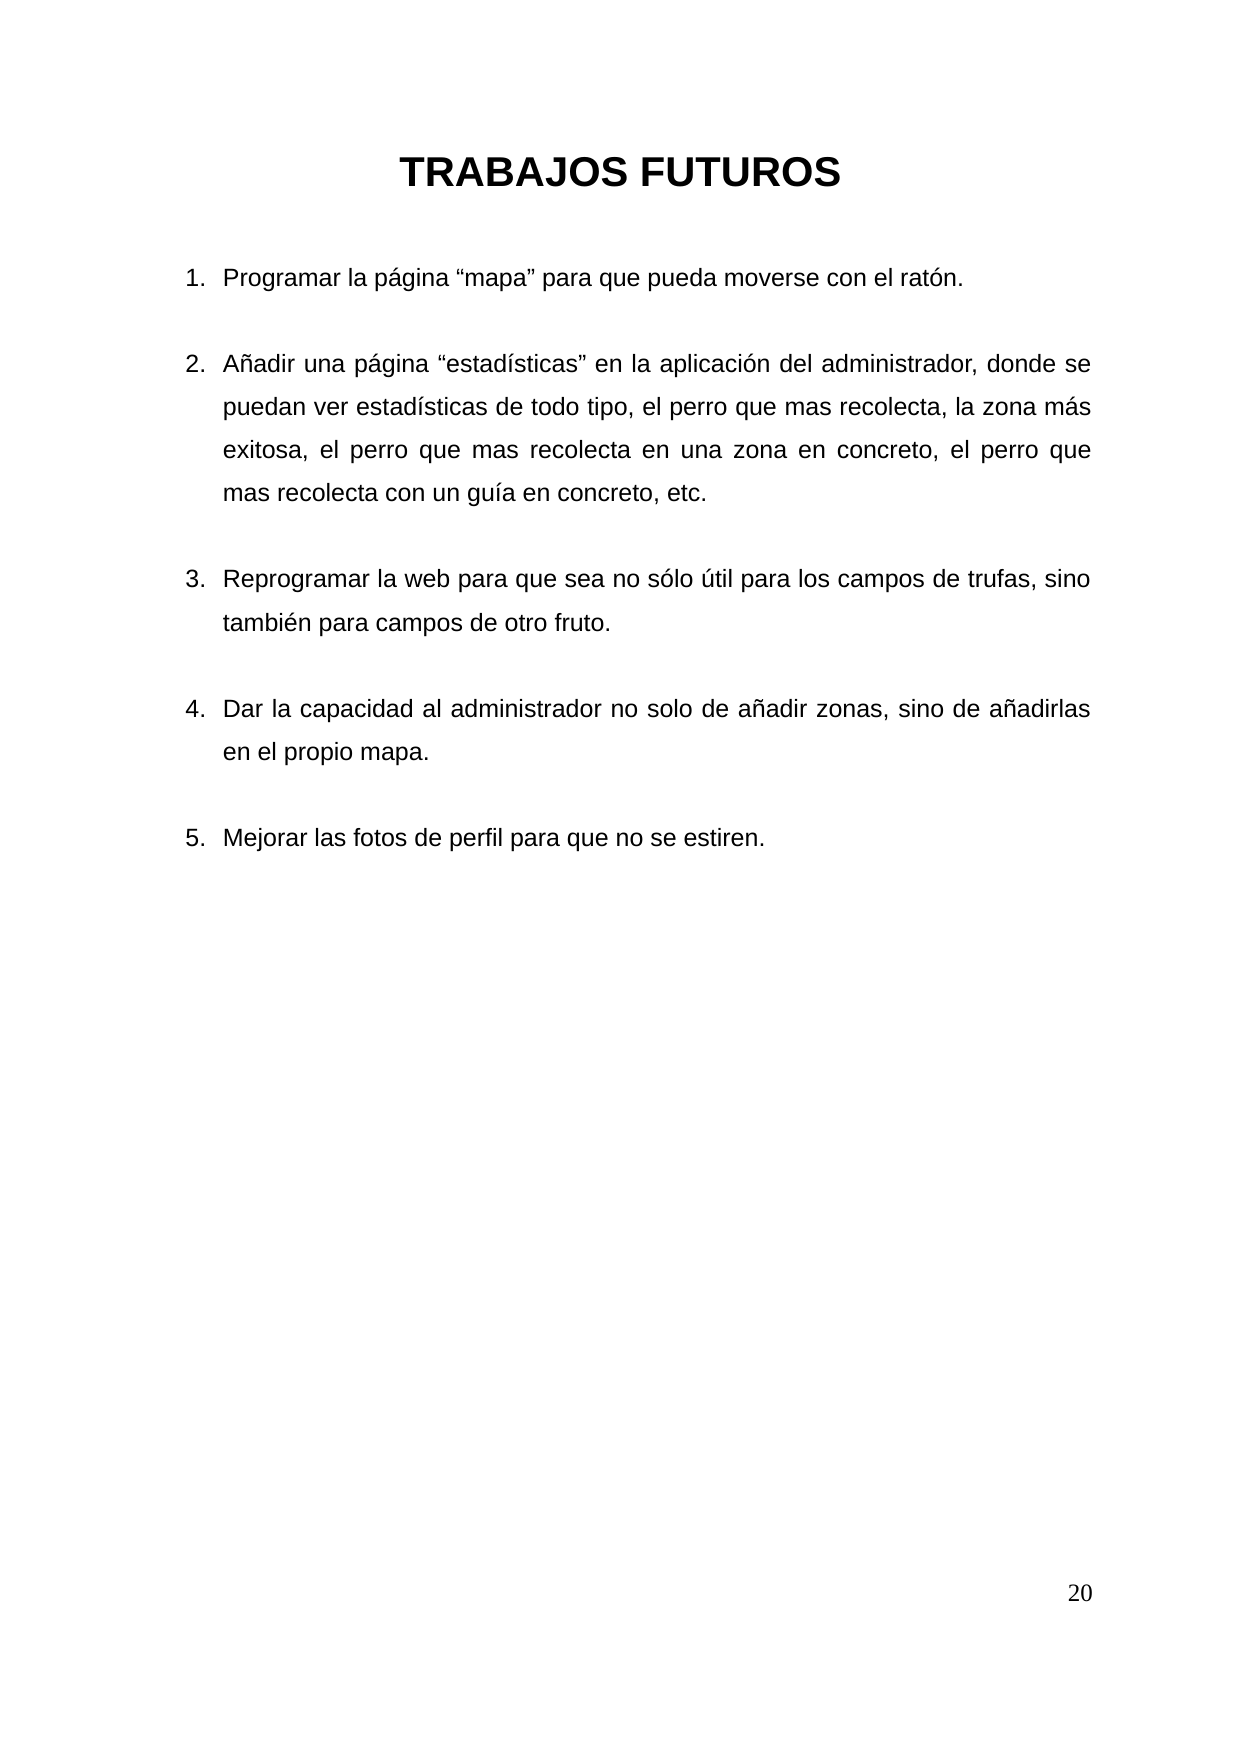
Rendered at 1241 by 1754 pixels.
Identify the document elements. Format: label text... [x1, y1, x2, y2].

list Mejorar las fotos de perfil para que no se estiren. [185, 823, 1093, 852]
text TRABAJOS FUTUROS [148, 148, 1093, 196]
list Programar la página “mapa” para que pueda moverse con el ratón. [185, 263, 1093, 291]
list Reprogramar la web para que sea no sólo útil para los campos de trufas, sino también para campos de otro fruto. [185, 564, 1093, 636]
list Dar la capacidad al administrador no solo de añadir zonas, sino de añadirlas en el propio mapa. [185, 694, 1093, 766]
list Añadir una página “estadísticas” en la aplicación del administrador, donde se puedan ver estadísticas de todo tipo, el perro que mas recolecta, la zona más exitosa, el perro que mas recolecta en una zona en concreto, el perro que mas recolecta con un guía en concreto, etc. [185, 349, 1093, 507]
